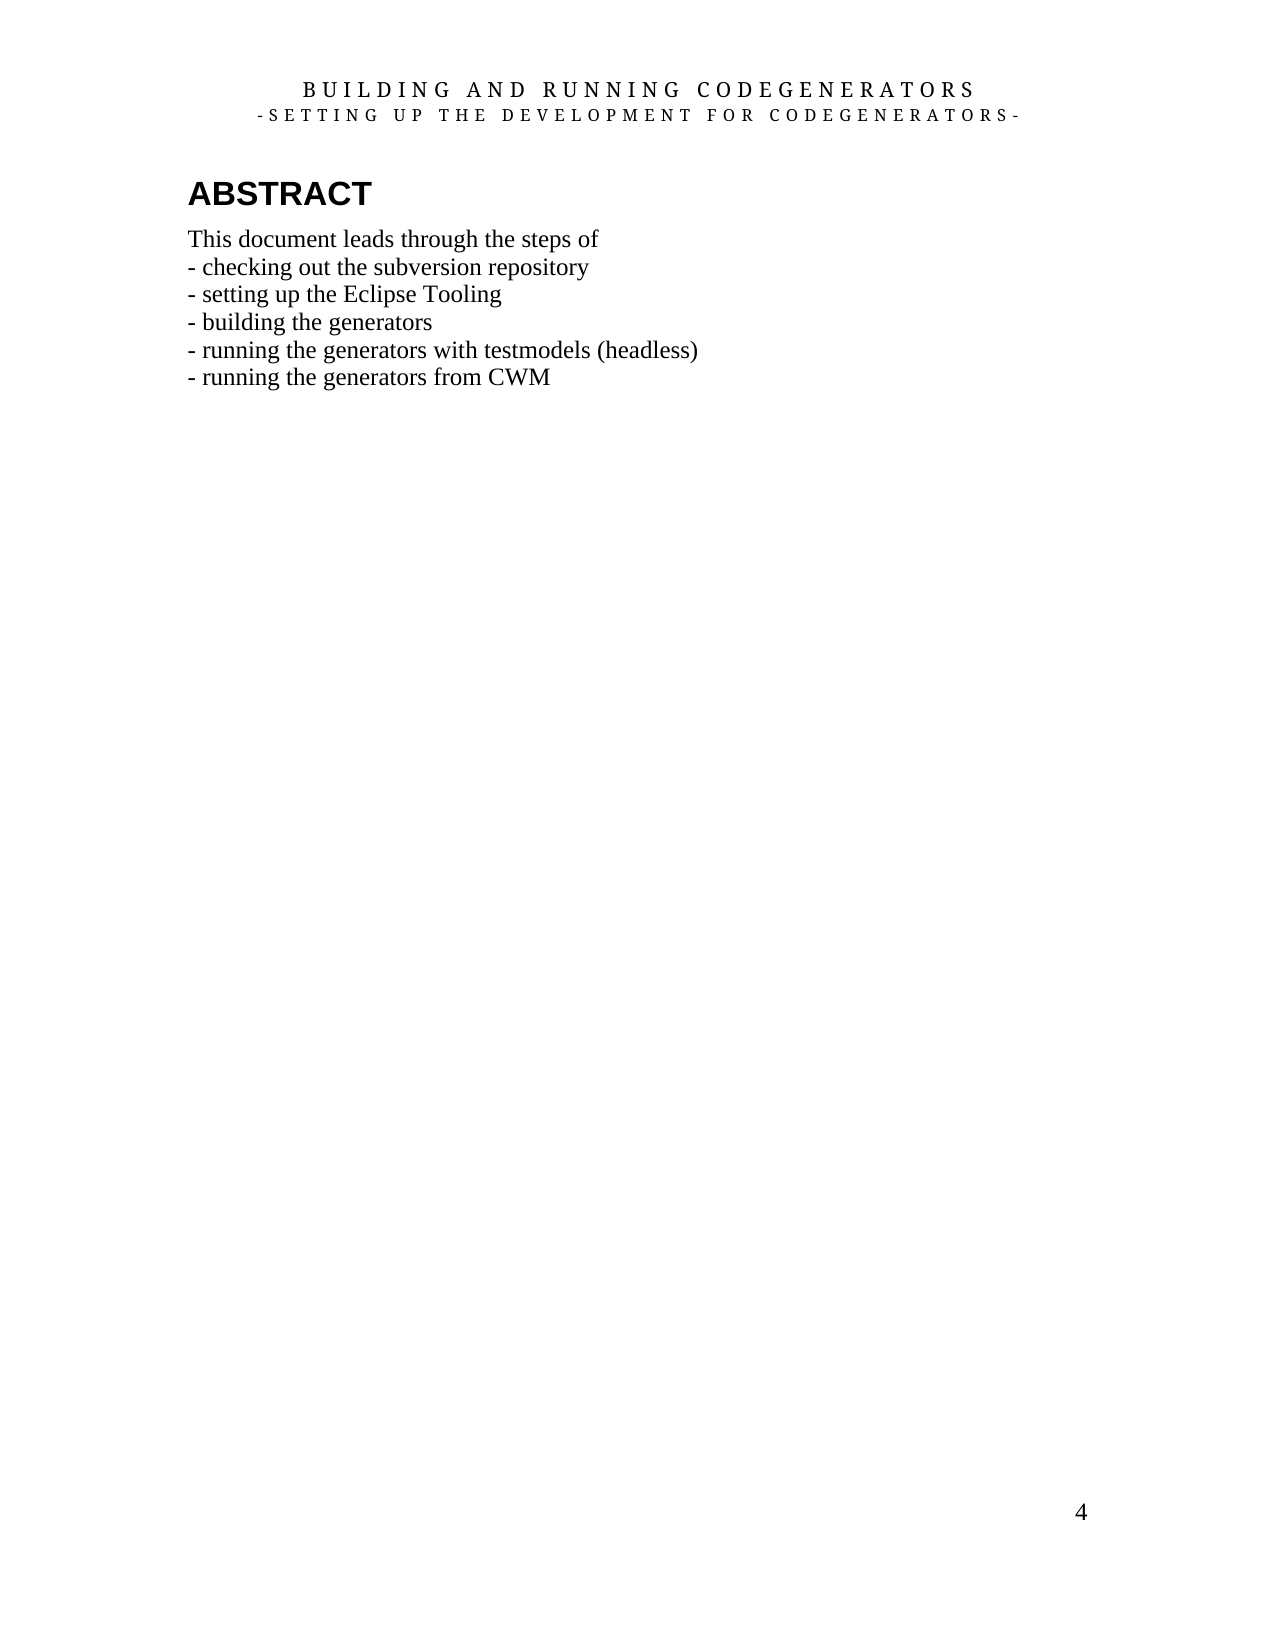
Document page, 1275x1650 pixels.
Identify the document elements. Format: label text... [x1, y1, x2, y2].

subtitle ABSTRACT [187, 175, 1087, 212]
text This document leads through the steps of - checking out the subversion repository - setting up the Eclipse Tooling - building the generators - running the generators with testmodels (headless) - running the generators from CWM [187, 225, 1087, 419]
